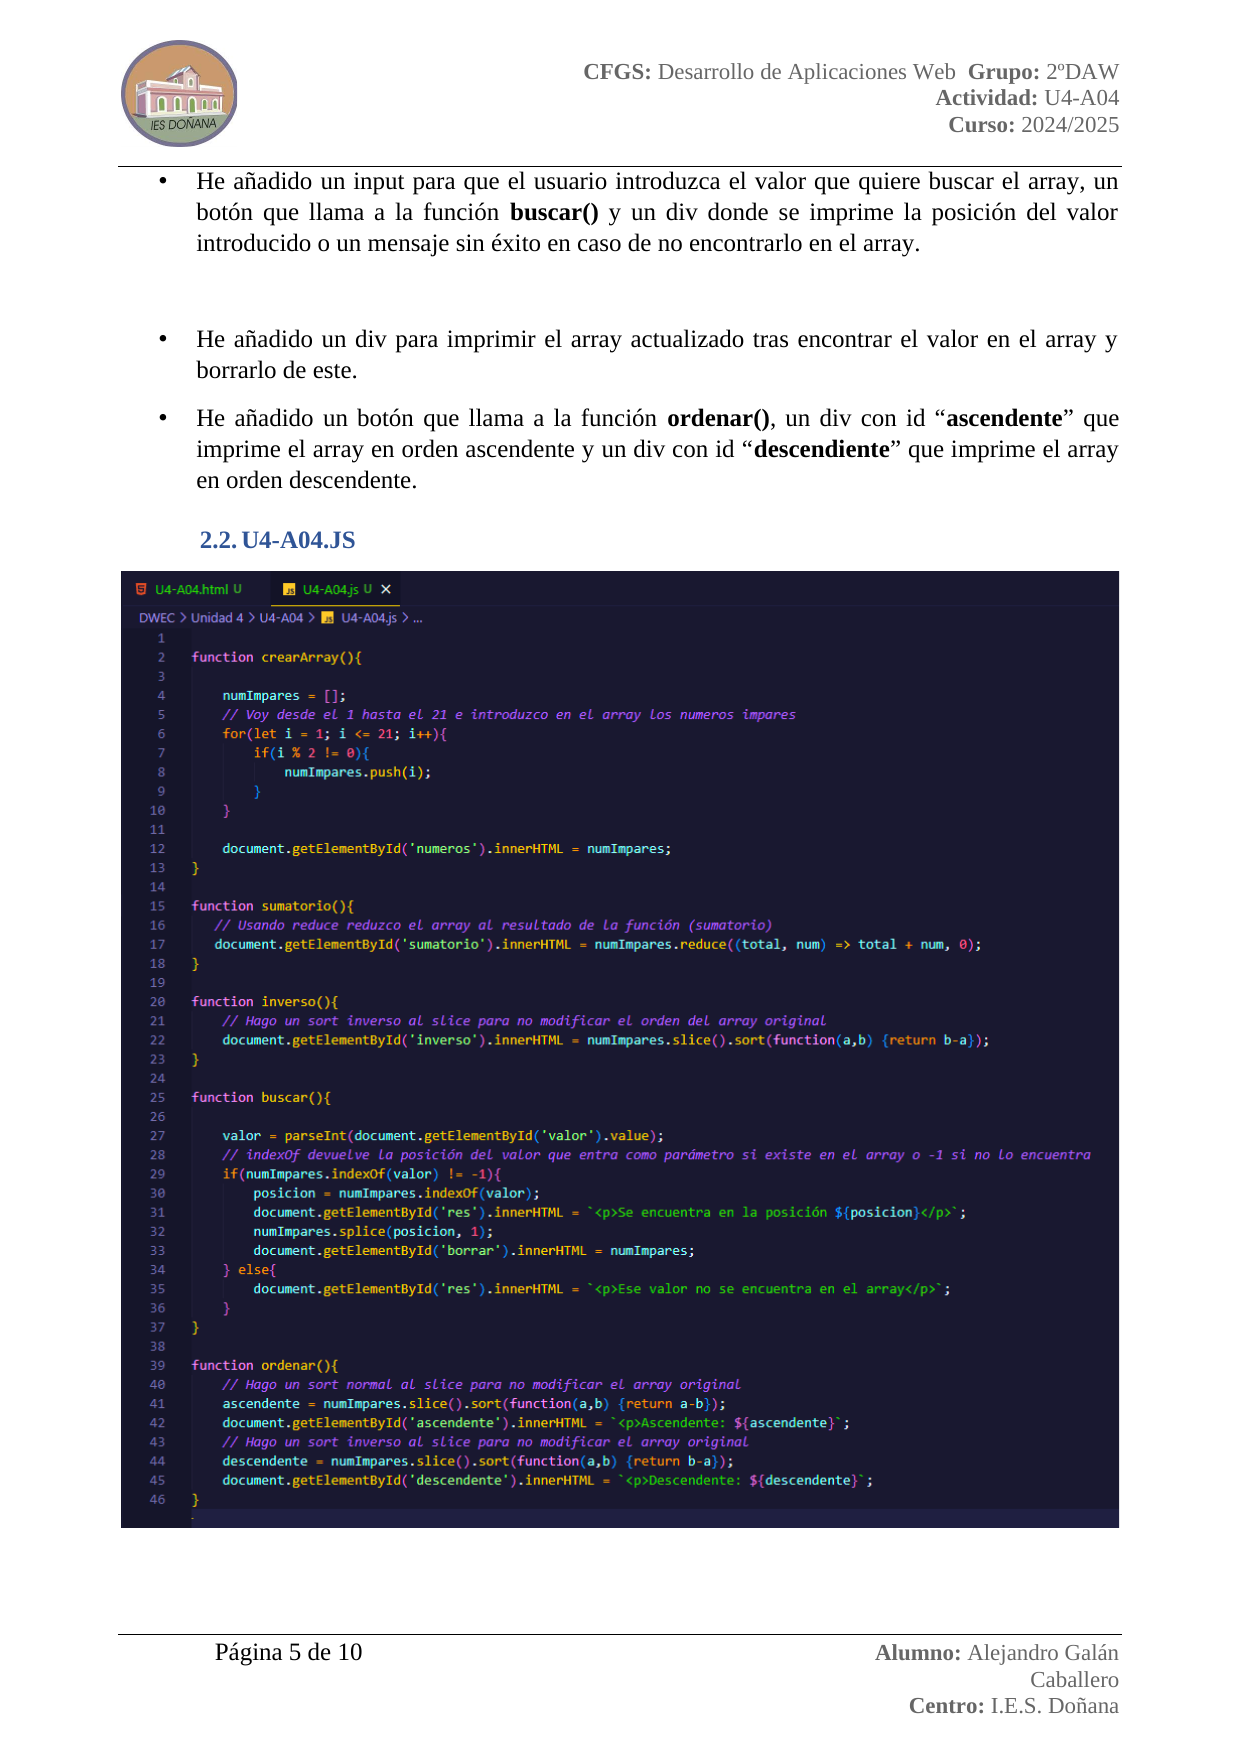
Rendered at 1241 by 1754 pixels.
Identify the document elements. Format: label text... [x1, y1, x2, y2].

list He añadido un botón que llama a la función ordenar(), un div con id “ascendente” que imprime el array en orden ascendente y un div con id “descendiente” que imprime el array en orden descendente. [158, 403, 1119, 493]
subtitle U4-A04.JS [199, 525, 1119, 554]
picture [121, 40, 238, 147]
list He añadido un div para imprimir el array actualizado tras encontrar el valor en el array y borrarlo de este. [158, 324, 1119, 384]
picture [121, 571, 1120, 1528]
list He añadido un input para que el usuario introduzca el valor que quiere buscar el array, un botón que llama a la función buscar() y un div donde se imprime la posición del valor introducido o un mensaje sin éxito en caso de no encontrarlo en el array. [158, 167, 1119, 257]
